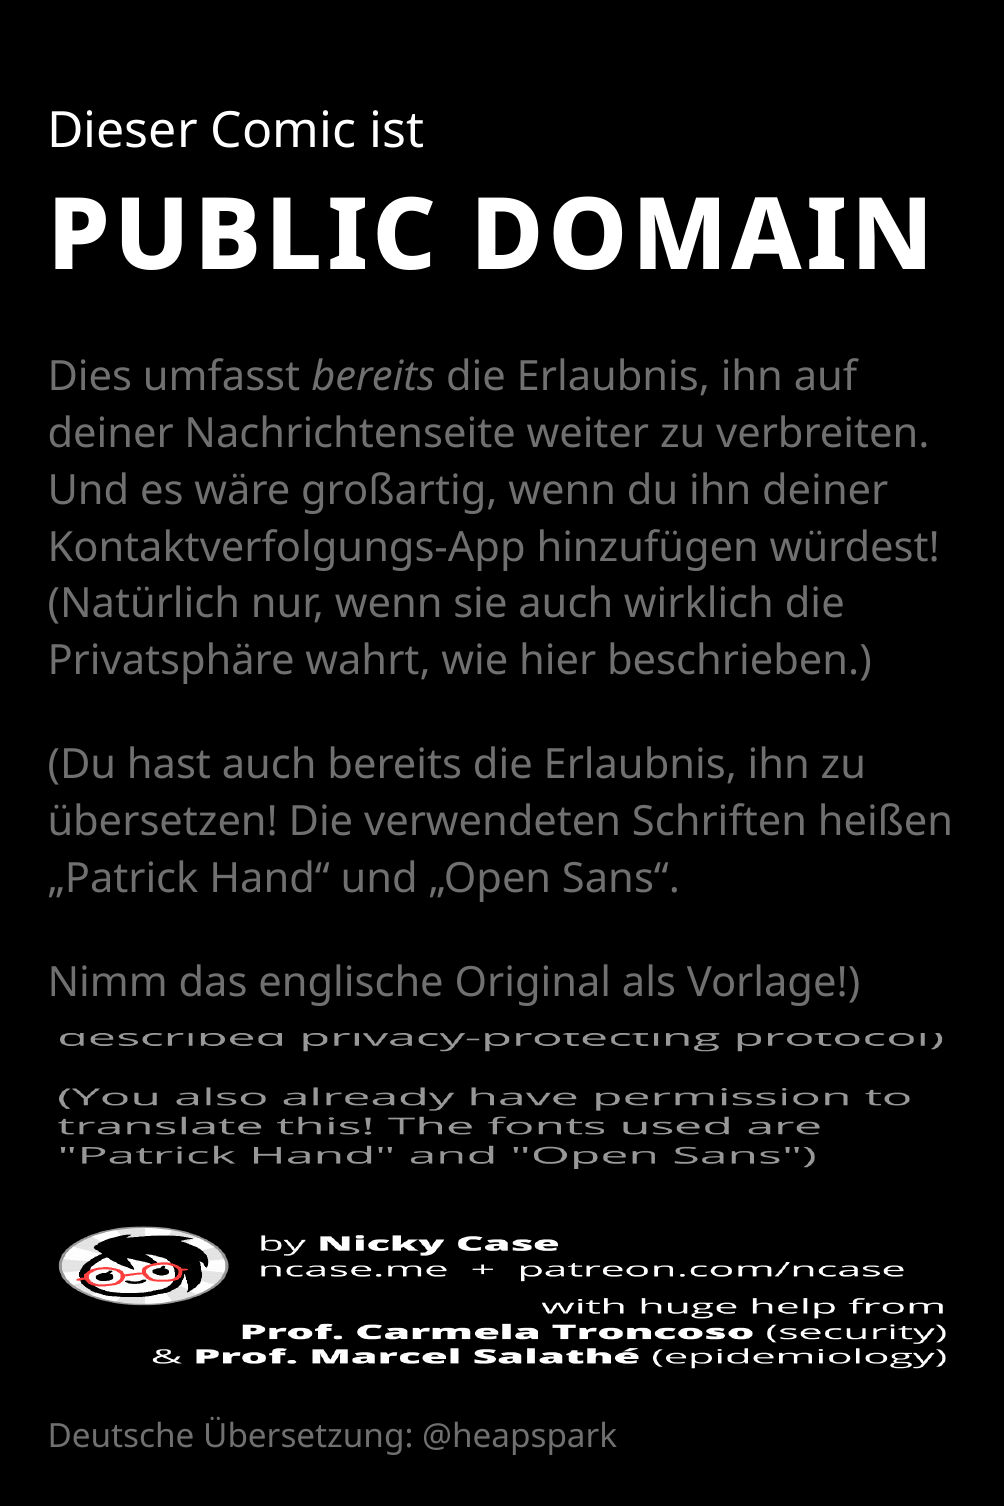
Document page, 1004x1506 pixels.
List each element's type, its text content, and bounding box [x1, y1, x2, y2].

text Deutsche Übersetzung: @heapspark [47, 1412, 957, 1457]
text (Du hast auch bereits die Erlaubnis, ihn zu übersetzen! Die verwendeten Schriften heißen „Patrick Hand“ und „Open Sans“. [47, 734, 957, 904]
text PUBLIC DOMAIN [47, 163, 957, 299]
text Dieser Comic ist [47, 94, 957, 163]
picture [0, 1328, 1004, 1388]
text Dies umfasst bereits die Erlaubnis, ihn auf deiner Nachrichtenseite weiter zu verbreiten. Und es wäre großartig, wenn du ihn deiner Kontaktverfolgungs-App hinzufügen würdest! (Natürlich nur, wenn sie auch wirklich die Privatsphäre wahrt, wie hier beschrieben.) [47, 346, 957, 687]
text Nimm das englische Original als Vorlage!) [47, 952, 957, 1008]
